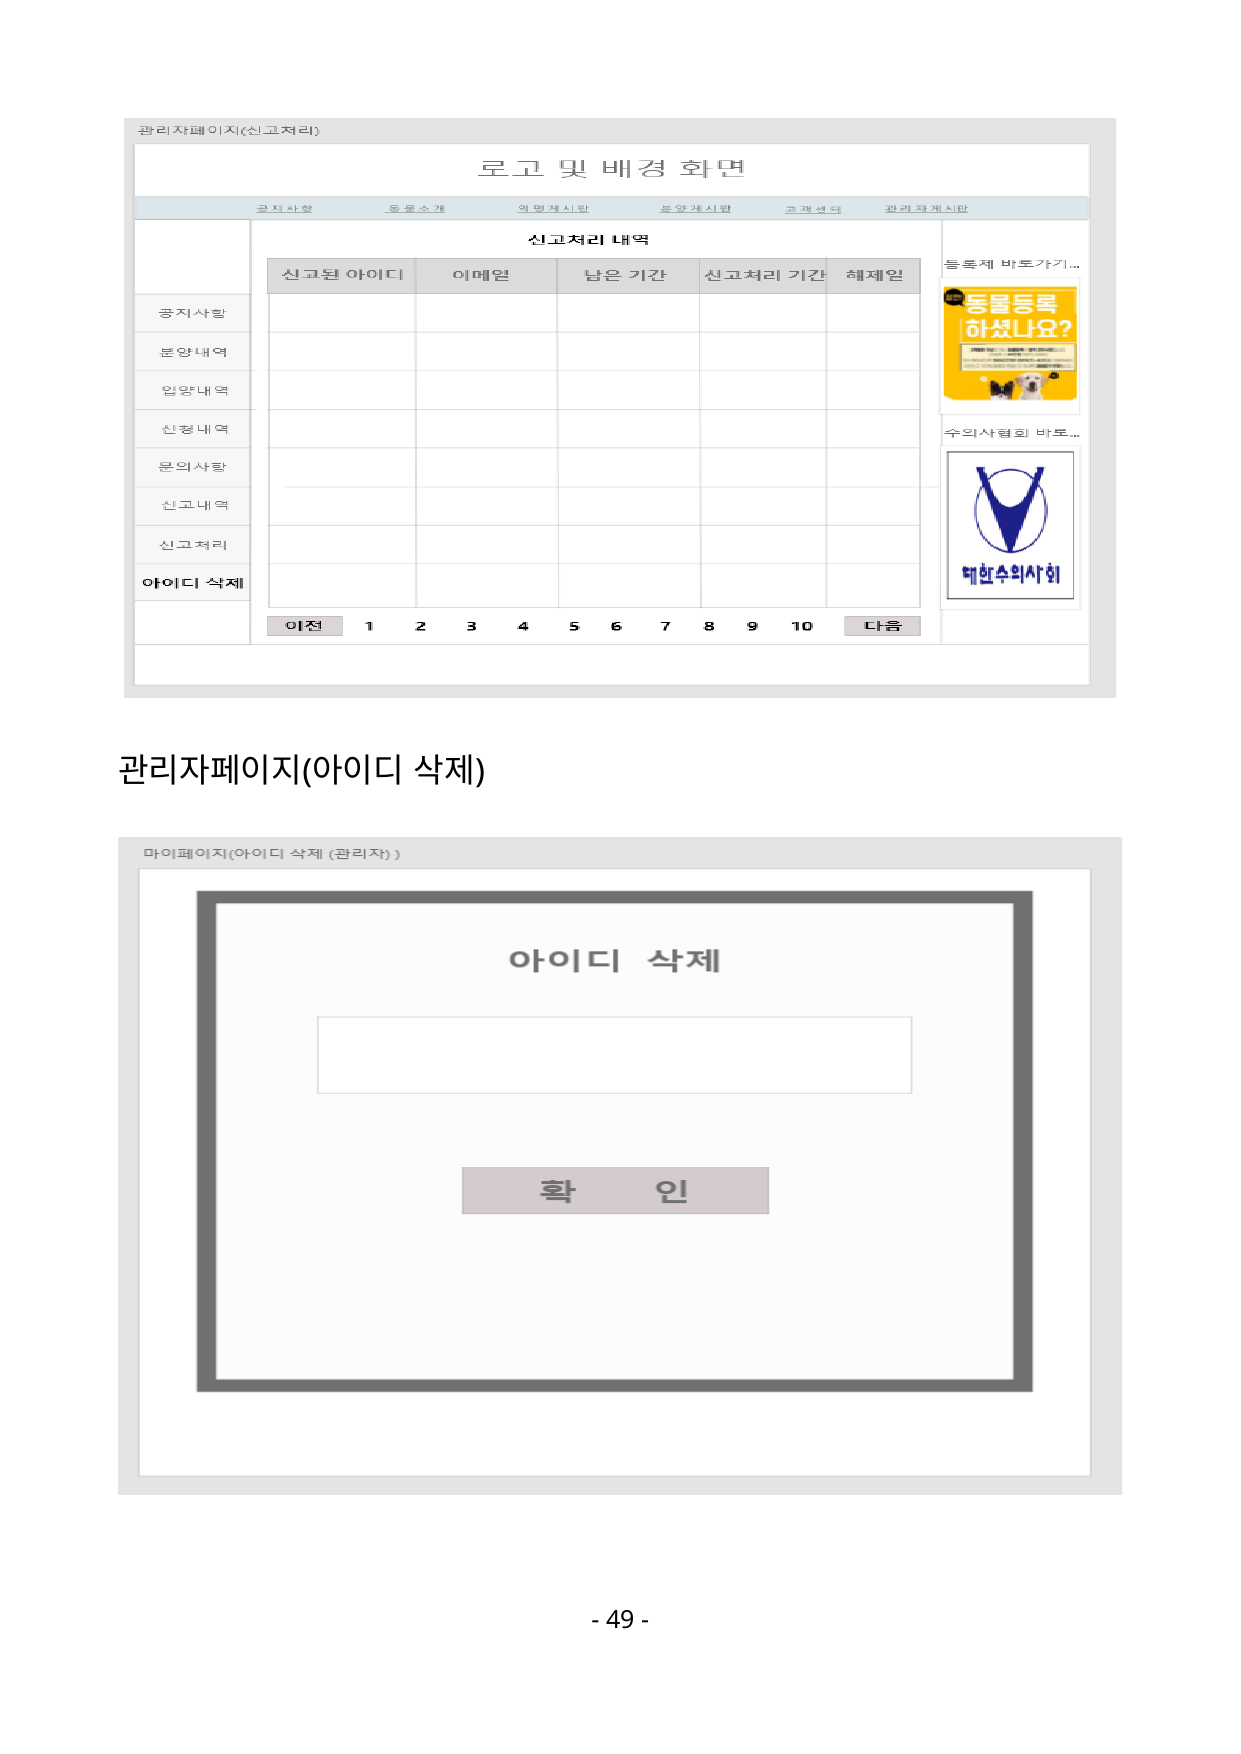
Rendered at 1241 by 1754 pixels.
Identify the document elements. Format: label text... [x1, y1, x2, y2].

text 관리자페이지(아이디 삭제) [118, 743, 1122, 792]
picture [123, 118, 1117, 698]
picture [118, 837, 1123, 1495]
